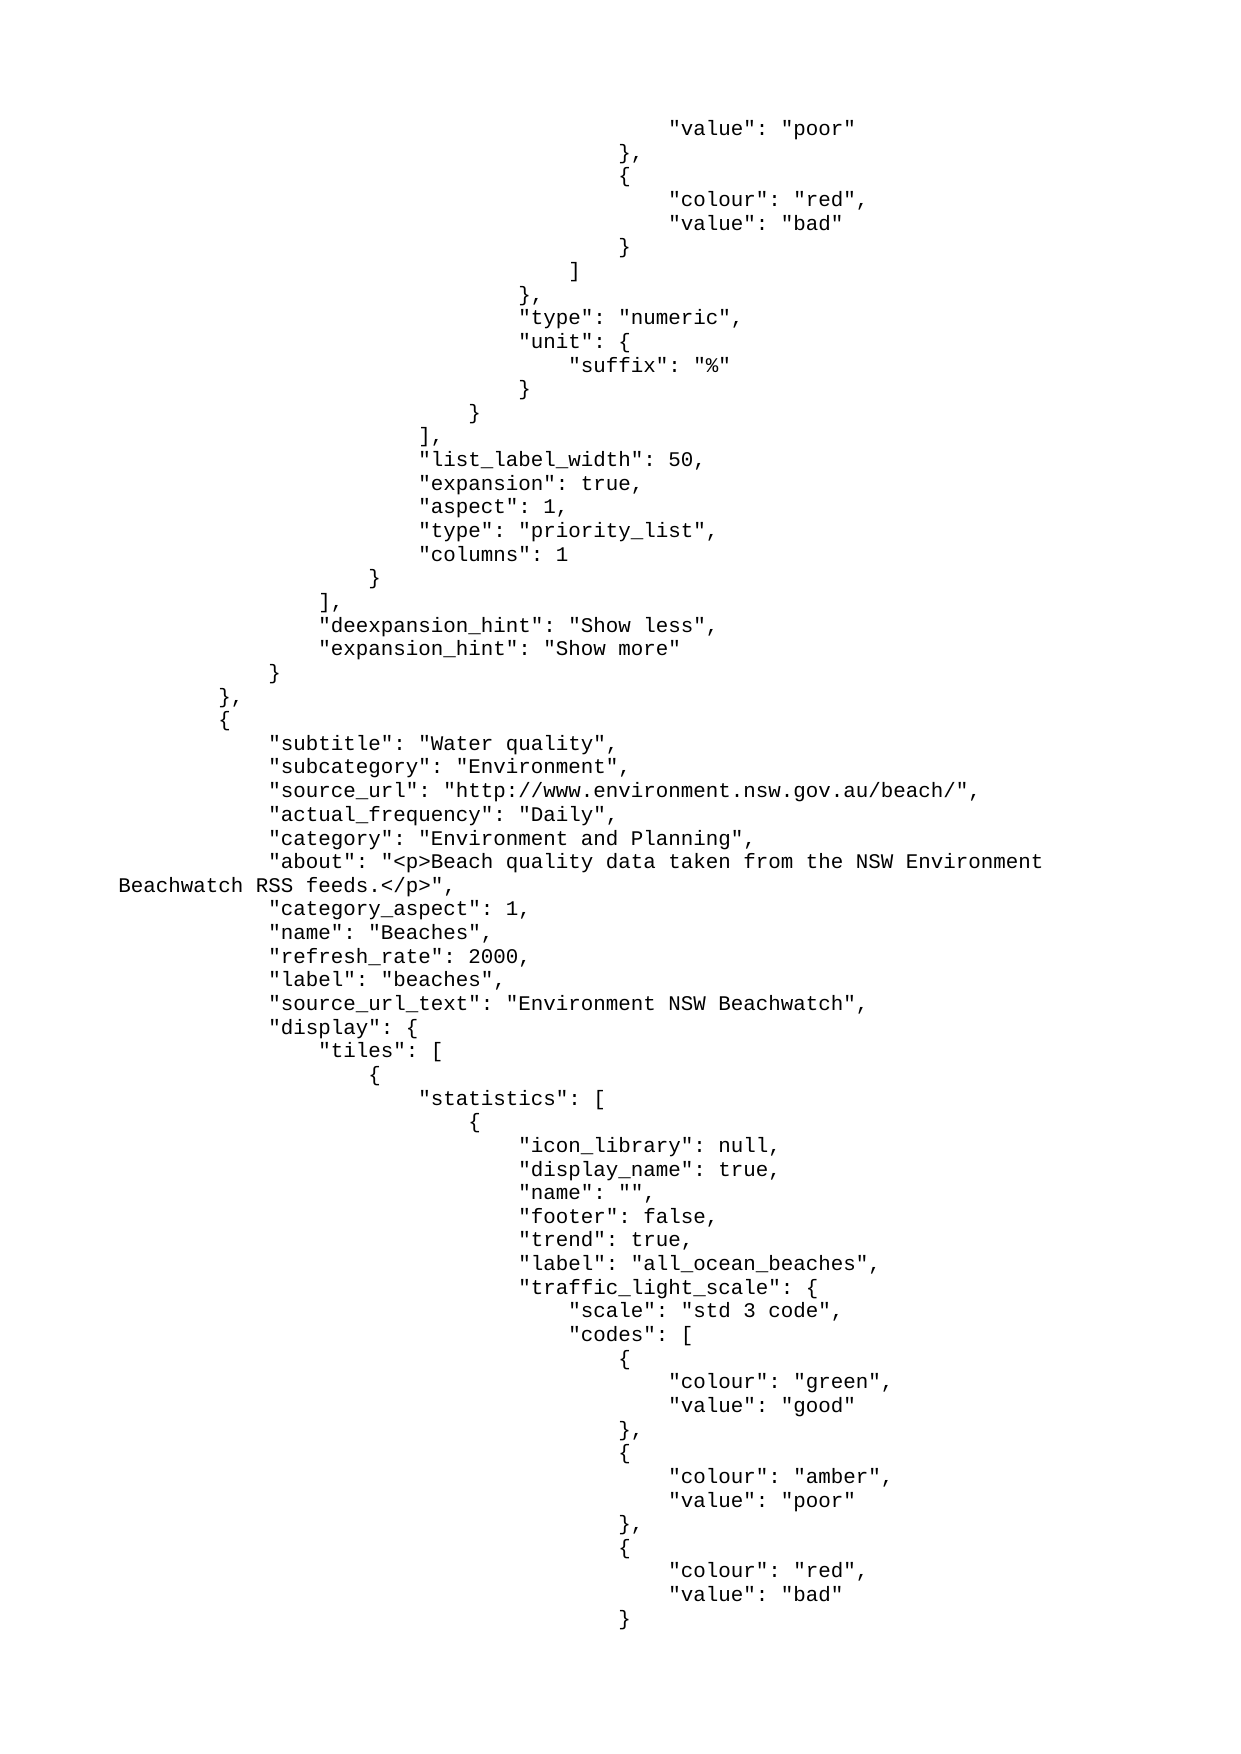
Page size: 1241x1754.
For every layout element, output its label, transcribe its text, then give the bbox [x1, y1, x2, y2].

text }, [118, 1419, 1122, 1442]
text "value": "good" [118, 1395, 1122, 1419]
text }, [118, 142, 1122, 165]
text "type": "numeric", [118, 307, 1122, 331]
text "codes": [ [118, 1324, 1122, 1348]
text } [118, 236, 1122, 260]
text "display_name": true, [118, 1158, 1122, 1182]
text { [118, 1442, 1122, 1466]
text "colour": "red", [118, 1561, 1122, 1584]
text "footer": false, [118, 1206, 1122, 1229]
text "actual_frequency": "Daily", [118, 804, 1122, 827]
text "unit": { [118, 331, 1122, 354]
text ], [118, 591, 1122, 615]
text } [118, 1608, 1122, 1631]
text }, [118, 284, 1122, 307]
text "scale": "std 3 code", [118, 1300, 1122, 1324]
text "tiles": [ [118, 1040, 1122, 1064]
text { [118, 165, 1122, 189]
text "display": { [118, 1017, 1122, 1040]
text "deexpansion_hint": "Show less", [118, 615, 1122, 638]
text "category_aspect": 1, [118, 898, 1122, 922]
text "label": "all_ocean_beaches", [118, 1253, 1122, 1277]
text "category": "Environment and Planning", [118, 827, 1122, 851]
text "expansion_hint": "Show more" [118, 638, 1122, 662]
text "colour": "red", [118, 189, 1122, 213]
text } [118, 402, 1122, 426]
text "value": "poor" [118, 118, 1122, 142]
text "subcategory": "Environment", [118, 757, 1122, 780]
text "source_url_text": "Environment NSW Beachwatch", [118, 993, 1122, 1017]
text "name": "", [118, 1182, 1122, 1206]
text "statistics": [ [118, 1088, 1122, 1111]
text "aspect": 1, [118, 496, 1122, 520]
text } [118, 662, 1122, 686]
text } [118, 378, 1122, 402]
text "value": "bad" [118, 1584, 1122, 1608]
text "refresh_rate": 2000, [118, 946, 1122, 969]
text } [118, 567, 1122, 591]
text { [118, 1348, 1122, 1371]
text ], [118, 426, 1122, 449]
text "colour": "amber", [118, 1466, 1122, 1489]
text "traffic_light_scale": { [118, 1277, 1122, 1300]
text { [118, 1537, 1122, 1561]
text "label": "beaches", [118, 969, 1122, 993]
text "colour": "green", [118, 1371, 1122, 1395]
text { [118, 1111, 1122, 1135]
text ] [118, 260, 1122, 284]
text "about": "<p>Beach quality data taken from the NSW Environment Beachwatch RSS feeds.</p>", [118, 851, 1122, 898]
text "expansion": true, [118, 473, 1122, 496]
text "value": "bad" [118, 213, 1122, 236]
text { [118, 709, 1122, 733]
text "value": "poor" [118, 1489, 1122, 1513]
text }, [118, 1513, 1122, 1537]
text { [118, 1064, 1122, 1088]
text "suffix": "%" [118, 354, 1122, 378]
text "columns": 1 [118, 544, 1122, 567]
text }, [118, 686, 1122, 709]
text "icon_library": null, [118, 1135, 1122, 1158]
text "source_url": "http://www.environment.nsw.gov.au/beach/", [118, 780, 1122, 804]
text "name": "Beaches", [118, 922, 1122, 946]
text "trend": true, [118, 1229, 1122, 1253]
text "type": "priority_list", [118, 520, 1122, 544]
text "subtitle": "Water quality", [118, 733, 1122, 757]
text "list_label_width": 50, [118, 449, 1122, 473]
